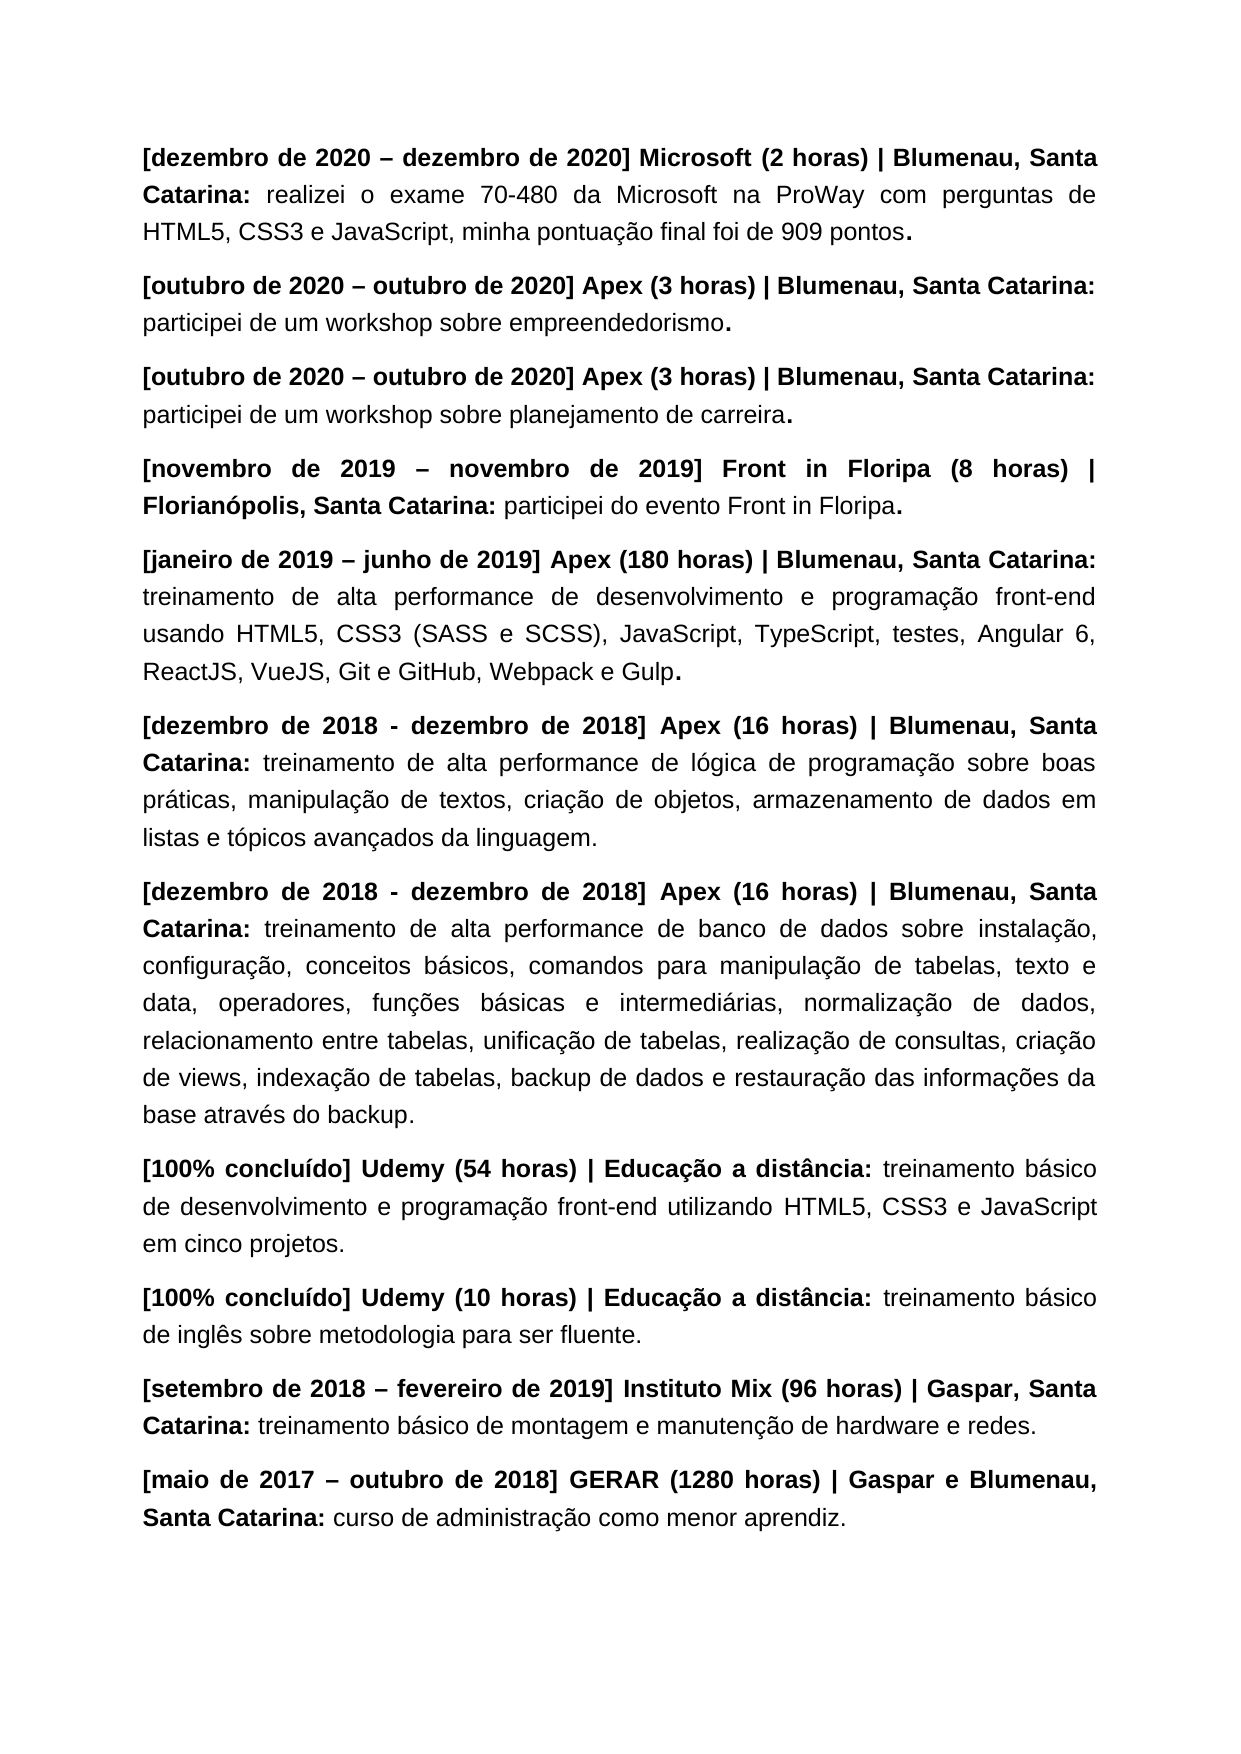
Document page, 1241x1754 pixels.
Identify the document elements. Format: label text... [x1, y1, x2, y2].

text [setembro de 2018 – fevereiro de 2019] Instituto Mix (96 horas) | Gaspar, Santa Catarina: treinamento básico de montagem e manutenção de hardware e redes. [142, 1374, 1098, 1440]
text [outubro de 2020 – outubro de 2020] Apex (3 horas) | Blumenau, Santa Catarina: participei de um workshop sobre planejamento de carreira. [142, 362, 1098, 428]
text [outubro de 2020 – outubro de 2020] Apex (3 horas) | Blumenau, Santa Catarina: participei de um workshop sobre empreendedorismo. [142, 271, 1098, 337]
text [100% concluído] Udemy (54 horas) | Educação a distância: treinamento básico de desenvolvimento e programação front-end utilizando HTML5, CSS3 e JavaScript em cinco projetos. [142, 1154, 1098, 1257]
text [dezembro de 2018 - dezembro de 2018] Apex (16 horas) | Blumenau, Santa Catarina: treinamento de alta performance de lógica de programação sobre boas práticas, manipulação de textos, criação de objetos, armazenamento de dados em listas e tópicos avançados da linguagem. [142, 711, 1098, 851]
text [maio de 2017 – outubro de 2018] GERAR (1280 horas) | Gaspar e Blumenau, Santa Catarina: curso de administração como menor aprendiz. [142, 1465, 1098, 1531]
text [dezembro de 2020 – dezembro de 2020] Microsoft (2 horas) | Blumenau, Santa Catarina: realizei o exame 70-480 da Microsoft na ProWay com perguntas de HTML5, CSS3 e JavaScript, minha pontuação final foi de 909 pontos. [142, 142, 1098, 246]
text [janeiro de 2019 – junho de 2019] Apex (180 horas) | Blumenau, Santa Catarina: treinamento de alta performance de desenvolvimento e programação front-end usando HTML5, CSS3 (SASS e SCSS), JavaScript, TypeScript, testes, Angular 6, ReactJS, VueJS, Git e GitHub, Webpack e Gulp. [142, 545, 1098, 685]
text [100% concluído] Udemy (10 horas) | Educação a distância: treinamento básico de inglês sobre metodologia para ser fluente. [142, 1283, 1098, 1349]
text [novembro de 2019 – novembro de 2019] Front in Floripa (8 horas) | Florianópolis, Santa Catarina: participei do evento Front in Floripa. [142, 453, 1098, 519]
text [dezembro de 2018 - dezembro de 2018] Apex (16 horas) | Blumenau, Santa Catarina: treinamento de alta performance de banco de dados sobre instalação, configuração, conceitos básicos, comandos para manipulação de tabelas, texto e data, operadores, funções básicas e intermediárias, normalização de dados, relacionamento entre tabelas, unificação de tabelas, realização de consultas, criação de views, indexação de tabelas, backup de dados e restauração das informações da base através do backup. [142, 876, 1098, 1129]
